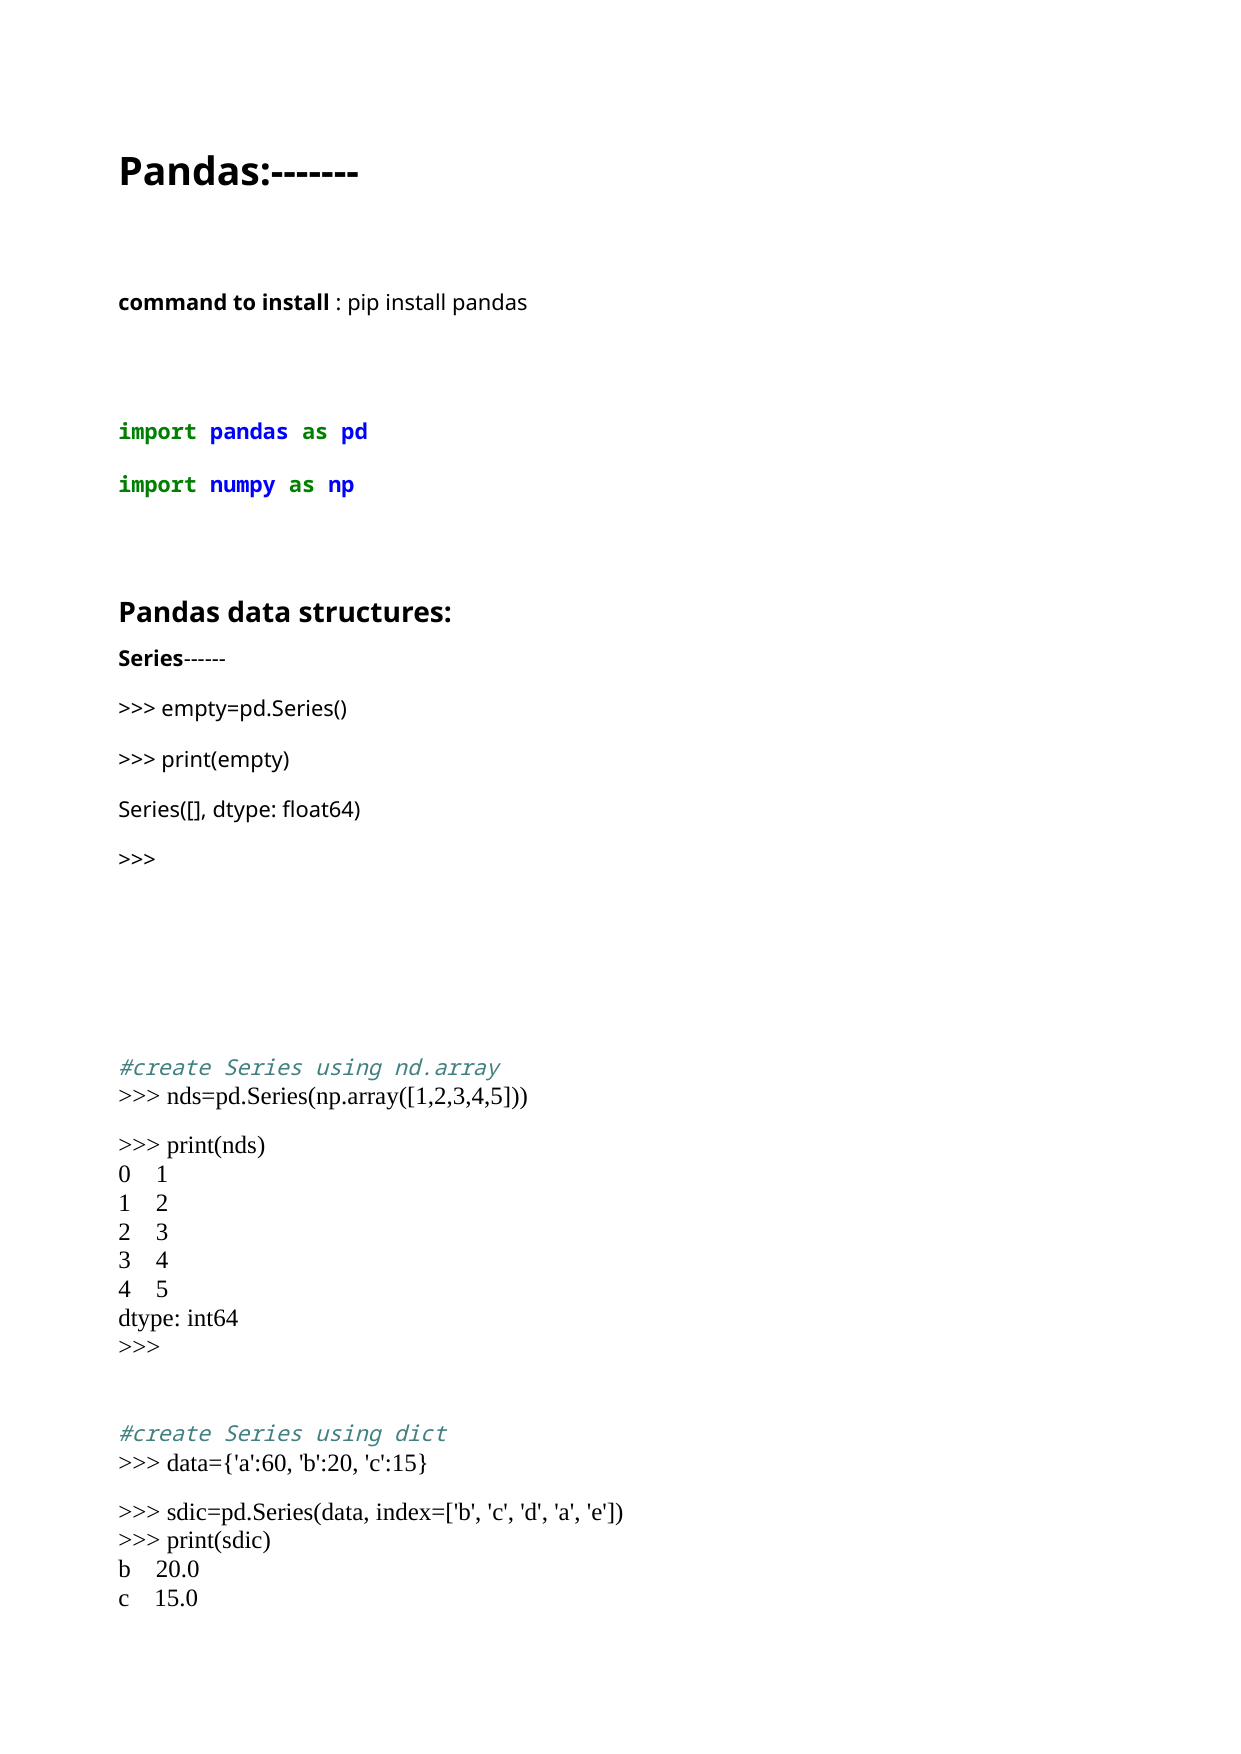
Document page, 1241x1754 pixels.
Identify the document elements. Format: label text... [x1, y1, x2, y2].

text Series([], dtype: float64) [118, 794, 1122, 824]
text >>> sdic=pd.Series(data, index=['b', 'c', 'd', 'a', 'e']) [118, 1497, 1122, 1526]
text 2 3 [118, 1217, 1122, 1245]
text >>> print(empty) [118, 744, 1122, 773]
text >>> print(nds) [118, 1130, 1122, 1159]
text b 20.0 [118, 1554, 1122, 1583]
text #create Series using dict [118, 1418, 1122, 1448]
text #create Series using nd.array [118, 1052, 1122, 1081]
text 1 2 [118, 1188, 1122, 1217]
text c 15.0 [118, 1583, 1122, 1612]
text 4 5 [118, 1274, 1122, 1303]
text >>> print(sdic) [118, 1526, 1122, 1554]
text >>> data={'a':60, 'b':20, 'c':15} [118, 1448, 1122, 1476]
text >>> [118, 844, 1122, 874]
text 0 1 [118, 1159, 1122, 1188]
text dtype: int64 [118, 1303, 1122, 1332]
text >>> nds=pd.Series(np.array([1,2,3,4,5])) [118, 1081, 1122, 1110]
text import pandas as pd [118, 416, 1122, 446]
text 3 4 [118, 1245, 1122, 1274]
text Series------ [118, 643, 1122, 673]
text import numpy as np [118, 469, 1122, 499]
text >>> empty=pd.Series() [118, 693, 1122, 723]
subtitle Pandas:------- [118, 143, 1122, 196]
text command to install : pip install pandas [118, 287, 1122, 317]
text >>> [118, 1332, 1122, 1360]
subtitle Pandas data structures: [118, 592, 1122, 631]
